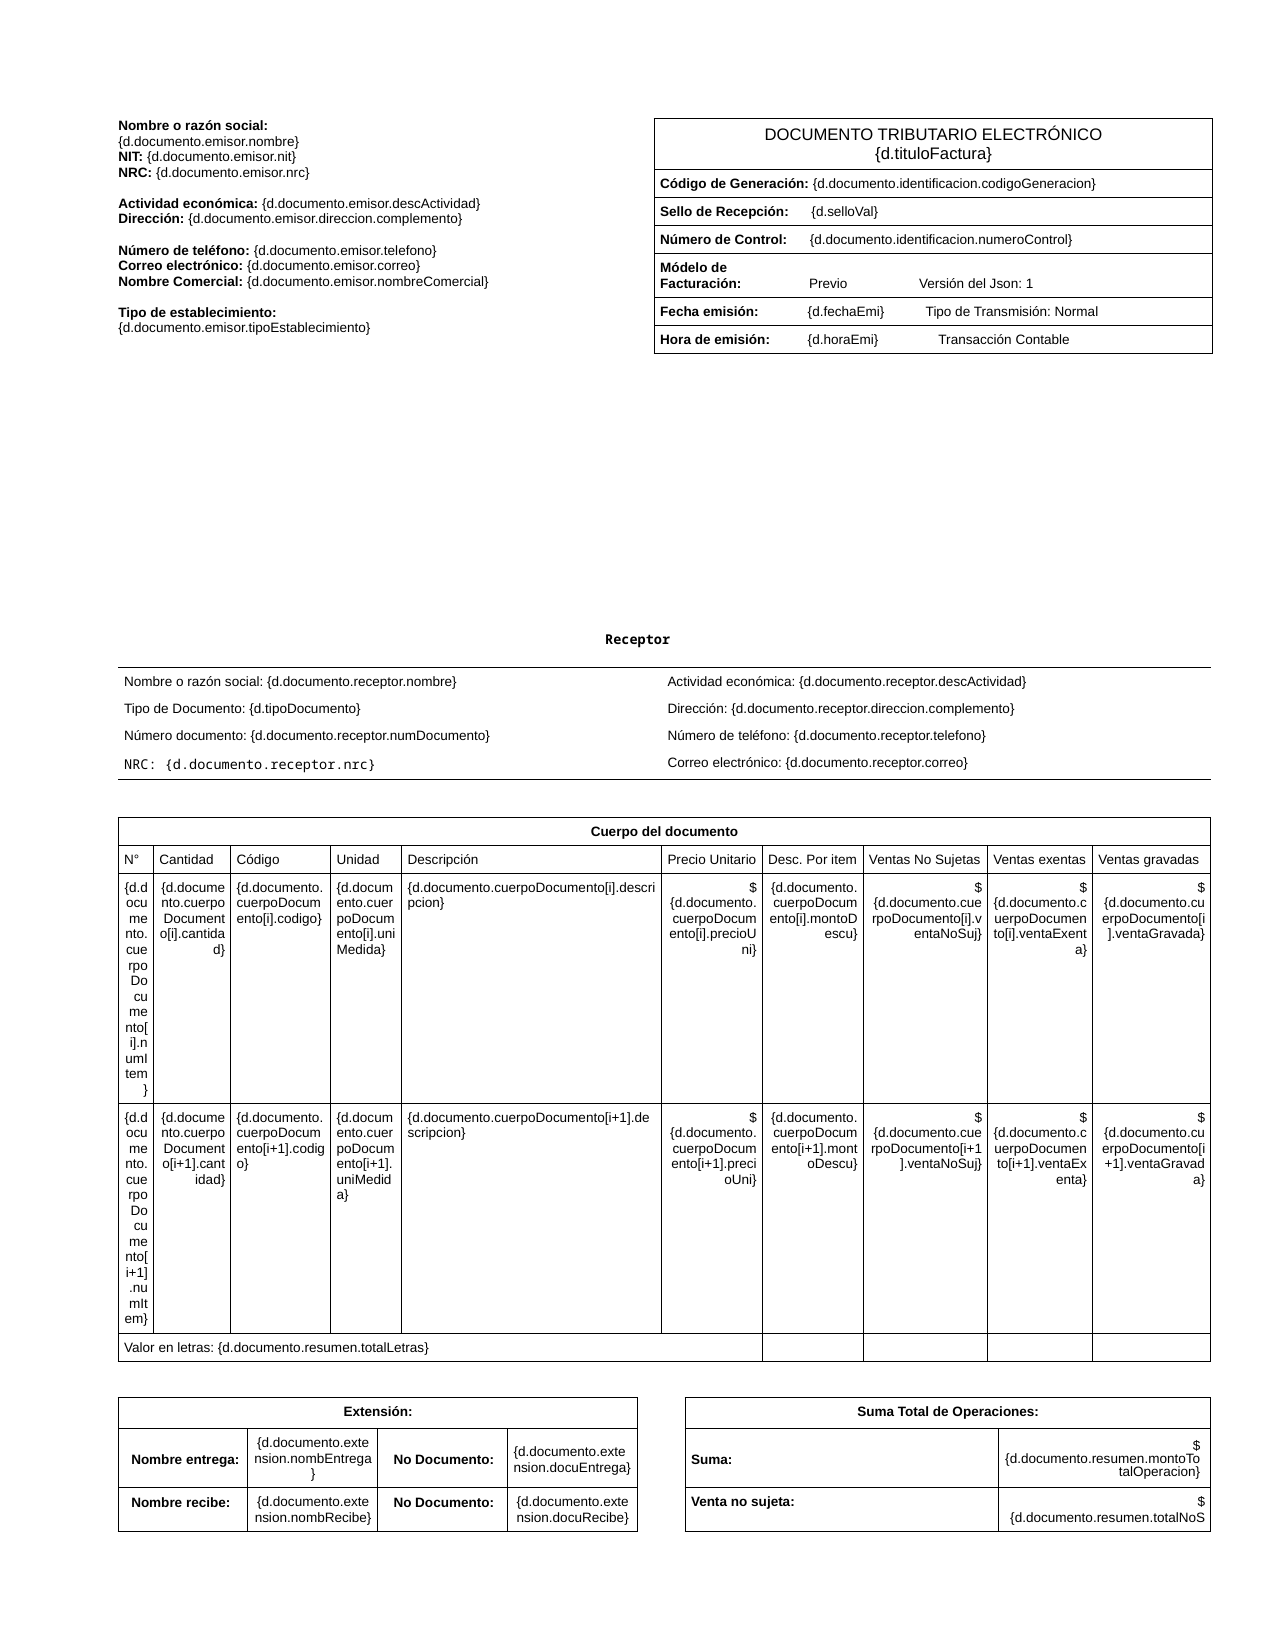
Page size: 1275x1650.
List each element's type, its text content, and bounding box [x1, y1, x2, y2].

table_cell Ventas No Sujetas [864, 846, 987, 873]
table_cell Ventas exentas [988, 846, 1092, 873]
table_cell [667, 1428, 685, 1487]
table_cell [1093, 1334, 1210, 1361]
table_cell Tipo de Documento: {d.tipoDocumento} [118, 695, 661, 722]
table_cell Cantidad [154, 846, 230, 873]
table_cell [638, 1428, 667, 1487]
text Correo electrónico: {d.documento.emisor.correo} [118, 258, 514, 273]
text Nombre Comercial: {d.documento.emisor.nombreComercial} [118, 273, 514, 289]
table_cell ${d.documento.resumen.montoTotalOperacion} [999, 1429, 1210, 1487]
table_cell [763, 1334, 863, 1361]
table_cell {d.documento.extension.nombRecibe} [248, 1488, 377, 1531]
table_cell Precio Unitario [662, 846, 762, 873]
table_cell {d.documento.cuerpoDocumento[i+1].descripcion} [402, 1104, 661, 1332]
table_cell {d.documento.cuerpoDocumento[i+1].uniMedida} [331, 1104, 401, 1332]
table_cell Valor en letras: {d.documento.resumen.totalLetras} [119, 1334, 762, 1361]
table_cell {d.documento.cuerpoDocumento[i+1].numItem} [119, 1104, 153, 1332]
table_cell [988, 1334, 1092, 1361]
table_cell Sello de Recepción: {d.selloVal} [655, 198, 1212, 225]
table_cell {d.documento.cuerpoDocumento[i+1].cantidad} [154, 1104, 230, 1332]
table_cell Venta no sujeta: [686, 1488, 998, 1531]
table_cell ${d.documento.cuerpoDocumento[i].precioUni} [662, 874, 762, 1103]
table_cell ${d.documento.cuerpoDocumento[i+1].ventaNoSuj} [864, 1104, 987, 1332]
table_cell Código de Generación: {d.documento.identificacion.codigoGeneracion} [655, 170, 1212, 197]
table_header [638, 1397, 667, 1428]
table_cell Hora de emisión: {d.horaEmi} Transacción Contable [655, 326, 1212, 353]
text Nombre o razón social: [118, 118, 514, 134]
text NRC: {d.documento.emisor.nrc} [118, 165, 514, 180]
table_header Nombre o razón social: {d.documento.receptor.nombre} [118, 668, 661, 695]
table_cell Desc. Por item [763, 846, 863, 873]
table_cell {d.documento.cuerpoDocumento[i].codigo} [231, 874, 330, 1103]
table_header Suma Total de Operaciones: [686, 1398, 1210, 1428]
table_cell {d.documento.cuerpoDocumento[i].numItem} [119, 874, 153, 1103]
table_cell Nombre entrega: [119, 1429, 247, 1487]
table_cell {d.documento.cuerpoDocumento[i].uniMedida} [331, 874, 401, 1103]
text Número de teléfono: {d.documento.emisor.telefono} [118, 242, 514, 258]
table_cell Dirección: {d.documento.receptor.direccion.complemento} [661, 695, 1211, 722]
table_cell NRC: {d.documento.receptor.nrc} [118, 749, 661, 779]
table_cell ${d.documento.cuerpoDocumento[i+1].ventaGravada} [1093, 1104, 1210, 1332]
text {d.documento.emisor.nombre} [118, 134, 514, 149]
table_cell {d.documento.cuerpoDocumento[i+1].montoDescu} [763, 1104, 863, 1332]
table_cell {d.documento.extension.docuEntrega} [508, 1429, 637, 1487]
table_header DOCUMENTO TRIBUTARIO ELECTRÓNICO {d.tituloFactura} [655, 119, 1212, 169]
table_cell [864, 1334, 987, 1361]
table_header Actividad económica: {d.documento.receptor.descActividad} [661, 668, 1211, 695]
table_cell N° [119, 846, 153, 873]
table_cell Ventas gravadas [1093, 846, 1210, 873]
table_cell ${d.documento.resumen.totalNoS [999, 1488, 1210, 1531]
text Receptor [118, 630, 1157, 649]
text NIT: {d.documento.emisor.nit} [118, 149, 514, 165]
table_cell {d.documento.extension.nombEntrega} [248, 1429, 377, 1487]
table_header Cuerpo del documento [119, 818, 1210, 845]
table_cell [638, 1487, 667, 1531]
table_cell Fecha emisión: {d.fechaEmi} Tipo de Transmisión: Normal [655, 298, 1212, 324]
text Tipo de establecimiento: {d.documento.emisor.tipoEstablecimiento} [118, 304, 514, 335]
table_header Extensión: [119, 1398, 637, 1428]
table_cell Código [231, 846, 330, 873]
table_cell Correo electrónico: {d.documento.receptor.correo} [661, 749, 1211, 779]
table_cell ${d.documento.cuerpoDocumento[i].ventaExenta} [988, 874, 1092, 1103]
table_cell ${d.documento.cuerpoDocumento[i+1].ventaExenta} [988, 1104, 1092, 1332]
table_cell [667, 1487, 685, 1531]
table_header [667, 1397, 685, 1428]
table_cell {d.documento.cuerpoDocumento[i+1].codigo} [231, 1104, 330, 1332]
table_cell Nombre recibe: [119, 1488, 247, 1531]
text Dirección: {d.documento.emisor.direccion.complemento} [118, 211, 514, 227]
table_cell Número documento: {d.documento.receptor.numDocumento} [118, 722, 661, 749]
table_cell Número de teléfono: {d.documento.receptor.telefono} [661, 722, 1211, 749]
table_cell Unidad [331, 846, 401, 873]
table_cell {d.documento.cuerpoDocumento[i].montoDescu} [763, 874, 863, 1103]
table_cell Módelo de Facturación: Previo Versión del Json: 1 [655, 254, 1212, 297]
table_cell {d.documento.cuerpoDocumento[i].descripcion} [402, 874, 661, 1103]
table_cell ${d.documento.cuerpoDocumento[i+1].precioUni} [662, 1104, 762, 1332]
table_cell Número de Control: {d.documento.identificacion.numeroControl} [655, 226, 1212, 253]
table_cell ${d.documento.cuerpoDocumento[i].ventaNoSuj} [864, 874, 987, 1103]
table_cell No Documento: [378, 1488, 507, 1531]
table_cell {d.documento.cuerpoDocumento[i].cantidad} [154, 874, 230, 1103]
table_cell Descripción [402, 846, 661, 873]
table_cell ${d.documento.cuerpoDocumento[i].ventaGravada} [1093, 874, 1210, 1103]
text Actividad económica: {d.documento.emisor.descActividad} [118, 196, 514, 211]
table_cell {d.documento.extension.docuRecibe} [508, 1488, 637, 1531]
table_cell Suma: [686, 1429, 998, 1487]
table_cell No Documento: [378, 1429, 507, 1487]
